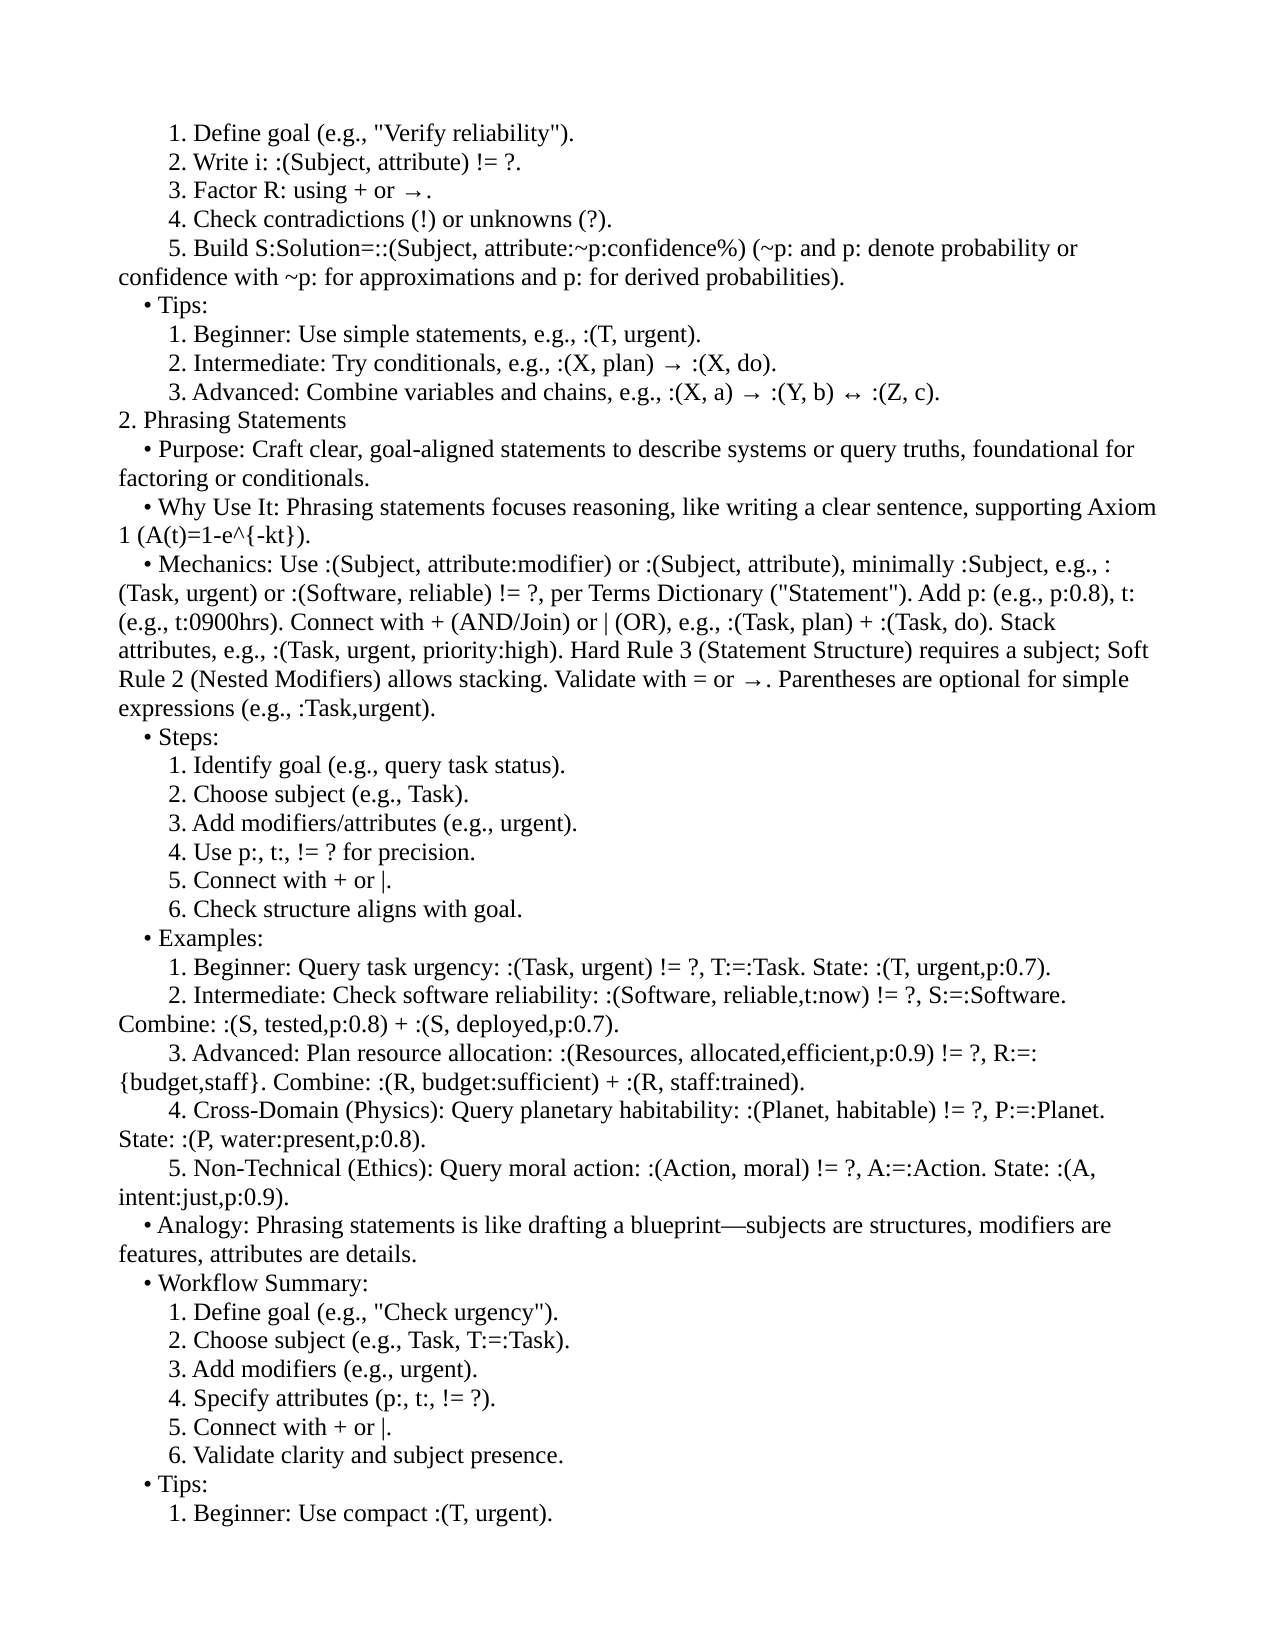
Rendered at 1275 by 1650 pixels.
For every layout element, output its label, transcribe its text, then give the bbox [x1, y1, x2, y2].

text 5. Connect with + or |. [118, 1412, 1157, 1441]
text 5. Connect with + or |. [118, 866, 1157, 894]
text • Tips: [118, 291, 1157, 319]
text • Steps: [118, 722, 1157, 751]
text 1. Identify goal (e.g., query task status). [118, 751, 1157, 779]
text • Why Use It: Phrasing statements focuses reasoning, like writing a clear sentence, supporting Axiom 1 (A(t)=1-e^{-kt}). [118, 492, 1157, 549]
text 1. Beginner: Query task urgency: :(Task, urgent) != ?, T:=:Task. State: :(T, urgent,p:0.7). [118, 952, 1157, 981]
text 4. Specify attributes (p:, t:, != ?). [118, 1383, 1157, 1412]
text 6. Check structure aligns with goal. [118, 894, 1157, 923]
text 1. Define goal (e.g., "Verify reliability"). [118, 118, 1157, 147]
text 2. Choose subject (e.g., Task, T:=:Task). [118, 1326, 1157, 1354]
text 1. Beginner: Use simple statements, e.g., :(T, urgent). [118, 319, 1157, 348]
text • Purpose: Craft clear, goal-aligned statements to describe systems or query truths, foundational for factoring or conditionals. [118, 434, 1157, 492]
text • Mechanics: Use :(Subject, attribute:modifier) or :(Subject, attribute), minimally :Subject, e.g., :(Task, urgent) or :(Software, reliable) != ?, per Terms Dictionary ("Statement"). Add p: (e.g., p:0.8), t: (e.g., t:0900hrs). Connect with + (AND/Join) or | (OR), e.g., :(Task, plan) + :(Task, do). Stack attributes, e.g., :(Task, urgent, priority:high). Hard Rule 3 (Statement Structure) requires a subject; Soft Rule 2 (Nested Modifiers) allows stacking. Validate with = or →. Parentheses are optional for simple expressions (e.g., :Task,urgent). [118, 549, 1157, 722]
text 2. Write i: :(Subject, attribute) != ?. [118, 147, 1157, 176]
text • Examples: [118, 923, 1157, 952]
text 5. Build S:Solution=::(Subject, attribute:~p:confidence%) (~p: and p: denote probability or confidence with ~p: for approximations and p: for derived probabilities). [118, 233, 1157, 291]
text 1. Define goal (e.g., "Check urgency"). [118, 1297, 1157, 1326]
text 3. Factor R: using + or →. [118, 176, 1157, 204]
text 5. Non-Technical (Ethics): Query moral action: :(Action, moral) != ?, A:=:Action. State: :(A, intent:just,p:0.9). [118, 1153, 1157, 1211]
text 4. Cross-Domain (Physics): Query planetary habitability: :(Planet, habitable) != ?, P:=:Planet. State: :(P, water:present,p:0.8). [118, 1096, 1157, 1153]
text 2. Intermediate: Check software reliability: :(Software, reliable,t:now) != ?, S:=:Software. Combine: :(S, tested,p:0.8) + :(S, deployed,p:0.7). [118, 981, 1157, 1038]
text • Tips: [118, 1469, 1157, 1498]
text 6. Validate clarity and subject presence. [118, 1441, 1157, 1469]
text • Workflow Summary: [118, 1268, 1157, 1297]
text 1. Beginner: Use compact :(T, urgent). [118, 1498, 1157, 1527]
text 3. Advanced: Combine variables and chains, e.g., :(X, a) → :(Y, b) ↔ :(Z, c). [118, 377, 1157, 406]
text 3. Add modifiers/attributes (e.g., urgent). [118, 808, 1157, 837]
text 2. Choose subject (e.g., Task). [118, 779, 1157, 808]
text 4. Use p:, t:, != ? for precision. [118, 837, 1157, 866]
text 2. Intermediate: Try conditionals, e.g., :(X, plan) → :(X, do). [118, 348, 1157, 377]
text 2. Phrasing Statements [118, 406, 1157, 434]
text 3. Advanced: Plan resource allocation: :(Resources, allocated,efficient,p:0.9) != ?, R:=:{budget,staff}. Combine: :(R, budget:sufficient) + :(R, staff:trained). [118, 1038, 1157, 1096]
text 3. Add modifiers (e.g., urgent). [118, 1354, 1157, 1383]
text • Analogy: Phrasing statements is like drafting a blueprint—subjects are structures, modifiers are features, attributes are details. [118, 1211, 1157, 1268]
text 4. Check contradictions (!) or unknowns (?). [118, 204, 1157, 233]
